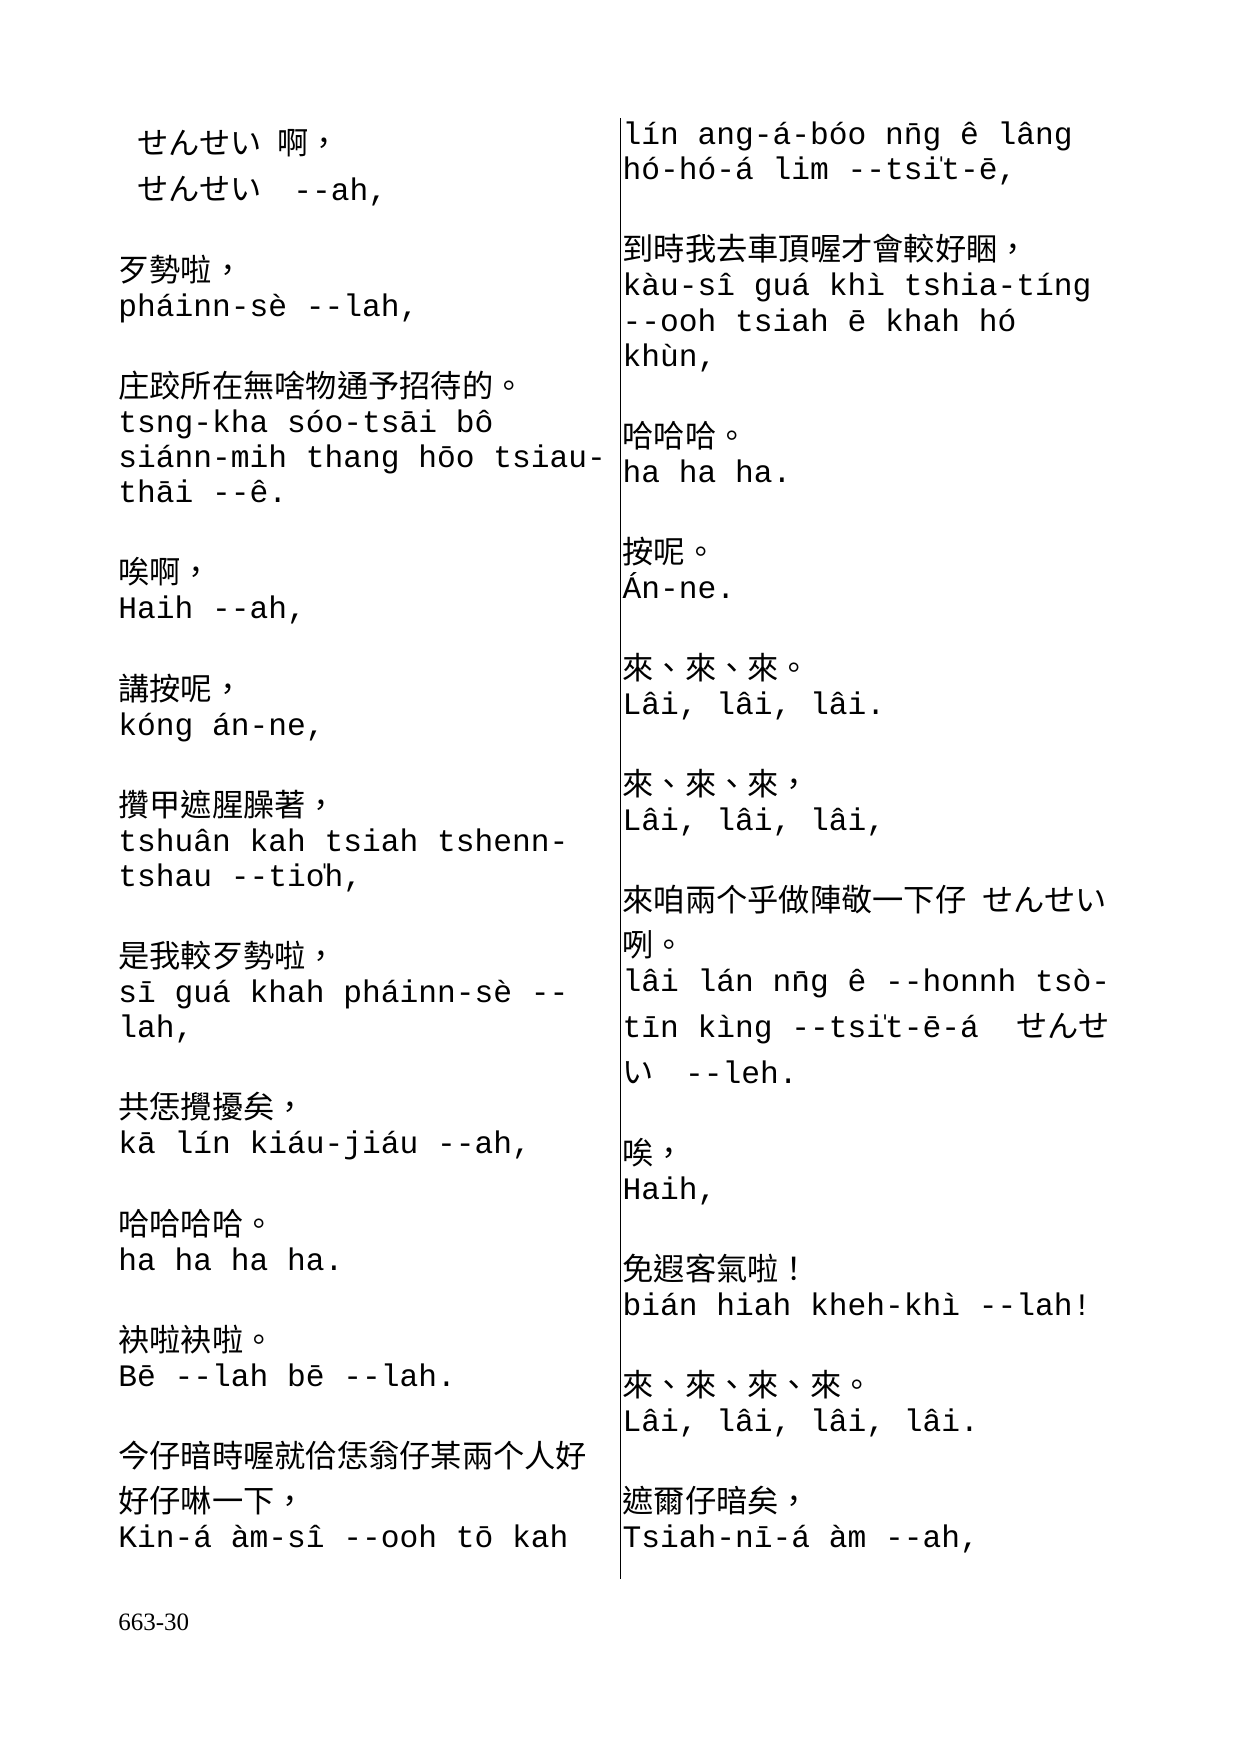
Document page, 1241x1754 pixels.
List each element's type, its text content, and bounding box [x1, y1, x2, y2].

text 庄跤所在無啥物通予招待的。 [118, 361, 618, 406]
text kā lín kiáu-jiáu --ah, [118, 1128, 618, 1163]
text 唉， [622, 1128, 1122, 1173]
text tsng-kha sóo-tsāi bô siánn-mih thang hōo tsiau-thāi --ê. [118, 406, 618, 512]
text 到時我去車頂喔才會較好睏， [622, 224, 1122, 269]
text 歹勢啦， [118, 245, 618, 290]
text lâi lán nn̄g ê --honnh tsò-tīn kìng --tsi̍t-ē-á せんせい --leh. [622, 966, 1122, 1092]
text 來、來、來， [622, 759, 1122, 804]
text 講按呢， [118, 664, 618, 709]
text tshuân kah tsiah tshenn-tshau --tio̍h, [118, 825, 618, 896]
text 來咱兩个乎做陣敬一下仔 せんせい 咧。 [622, 875, 1122, 966]
text 今仔暗時喔就佮恁翁仔某兩个人好好仔啉一下， [118, 1431, 618, 1521]
text Bē --lah bē --lah. [118, 1360, 618, 1395]
text 唉啊， [118, 548, 618, 593]
text lín ang-á-bóo nn̄g ê lâng hó-hó-á lim --tsi̍t-ē, [622, 118, 1122, 189]
text kóng án-ne, [118, 709, 618, 744]
text 袂啦袂啦。 [118, 1315, 618, 1360]
text Án-ne. [622, 572, 1122, 608]
text 免遐客氣啦！ [622, 1244, 1122, 1289]
text Haih --ah, [118, 593, 618, 628]
text Lâi, lâi, lâi, lâi. [622, 1405, 1122, 1441]
text 攢甲遮腥臊著， [118, 780, 618, 825]
text bián hiah kheh-khì --lah! [622, 1289, 1122, 1324]
text ha ha ha ha. [118, 1244, 618, 1279]
text 遮爾仔暗矣， [622, 1476, 1122, 1521]
text 共恁攪擾矣， [118, 1083, 618, 1128]
text Haih, [622, 1173, 1122, 1208]
text ha ha ha. [622, 456, 1122, 492]
text せんせい 啊， [118, 118, 618, 164]
text Tsiah-nī-á àm --ah, [622, 1521, 1122, 1557]
text 來、來、來、來。 [622, 1360, 1122, 1405]
text kàu-sî guá khì tshia-tíng --ooh tsiah ē khah hó khùn, [622, 269, 1122, 376]
text 來、來、來。 [622, 643, 1122, 688]
text Lâi, lâi, lâi, [622, 804, 1122, 840]
text Lâi, lâi, lâi. [622, 688, 1122, 724]
text sī guá khah pháinn-sè --lah, [118, 976, 618, 1047]
text 按呢。 [622, 527, 1122, 572]
text せんせい --ah, [118, 164, 618, 209]
text 哈哈哈哈。 [118, 1199, 618, 1244]
text pháinn-sè --lah, [118, 290, 618, 325]
text Kin-á àm-sî --ooh tō kah [118, 1521, 618, 1557]
text 哈哈哈。 [622, 411, 1122, 456]
text 是我較歹勢啦， [118, 931, 618, 976]
